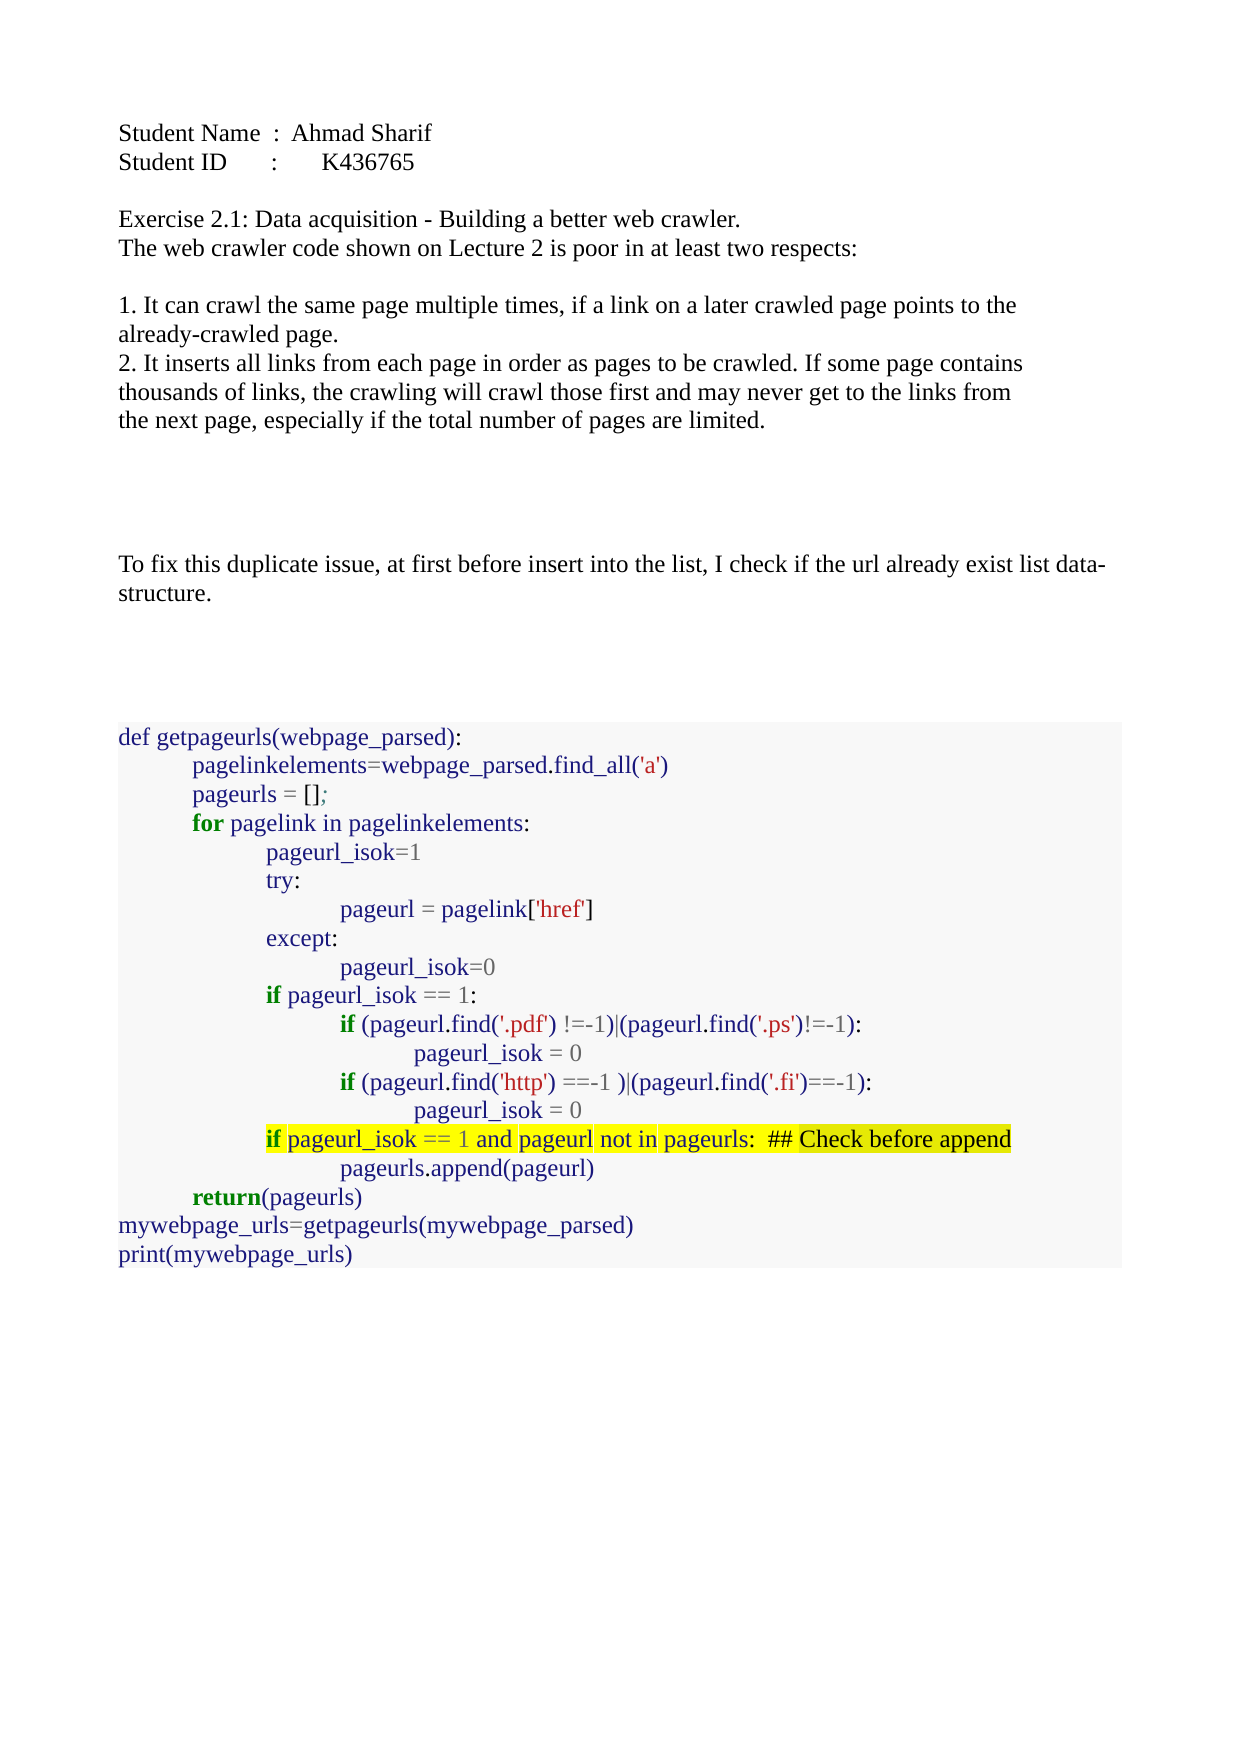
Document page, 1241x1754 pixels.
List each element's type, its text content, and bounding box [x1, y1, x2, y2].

text 2. It inserts all links from each page in order as pages to be crawled. If some page contains [118, 348, 1122, 377]
text return(pageurls) [118, 1182, 1122, 1211]
text if pageurl_isok == 1: [118, 981, 1122, 1009]
text To fix this duplicate issue, at first before insert into the list, I check if the url already exist list data-structure. [118, 549, 1122, 607]
text already-crawled page. [118, 319, 1122, 348]
text for pagelink in pagelinkelements: [118, 808, 1122, 837]
text print(mywebpage_urls) [118, 1239, 1122, 1268]
text pageurl_isok=1 [118, 837, 1122, 866]
text if (pageurl.find('http') ==-1 )|(pageurl.find('.fi')==-1): [118, 1067, 1122, 1096]
text def getpageurls(webpage_parsed): [118, 722, 1122, 751]
text pageurls.append(pageurl) [118, 1153, 1122, 1182]
text except: [118, 923, 1122, 952]
text Exercise 2.1: Data acquisition - Building a better web crawler. [118, 204, 1122, 233]
text if pageurl_isok == 1 and pageurl not in pageurls: ## Check before append [118, 1124, 1122, 1153]
text The web crawler code shown on Lecture 2 is poor in at least two respects: [118, 233, 1122, 262]
text the next page, especially if the total number of pages are limited. [118, 406, 1122, 434]
text pageurls = []; [118, 779, 1122, 808]
text pageurl_isok = 0 [118, 1038, 1122, 1067]
text pageurl_isok=0 [118, 952, 1122, 981]
text pageurl = pagelink['href'] [118, 894, 1122, 923]
text try: [118, 866, 1122, 894]
text thousands of links, the crawling will crawl those first and may never get to the links from [118, 377, 1122, 406]
text if (pageurl.find('.pdf') !=-1)|(pageurl.find('.ps')!=-1): [118, 1009, 1122, 1038]
text Student Name : Ahmad Sharif [118, 118, 1122, 147]
text Student ID : K436765 [118, 147, 1122, 176]
text pageurl_isok = 0 [118, 1096, 1122, 1124]
text pagelinkelements=webpage_parsed.find_all('a') [118, 751, 1122, 779]
text 1. It can crawl the same page multiple times, if a link on a later crawled page points to the [118, 291, 1122, 319]
text mywebpage_urls=getpageurls(mywebpage_parsed) [118, 1211, 1122, 1239]
